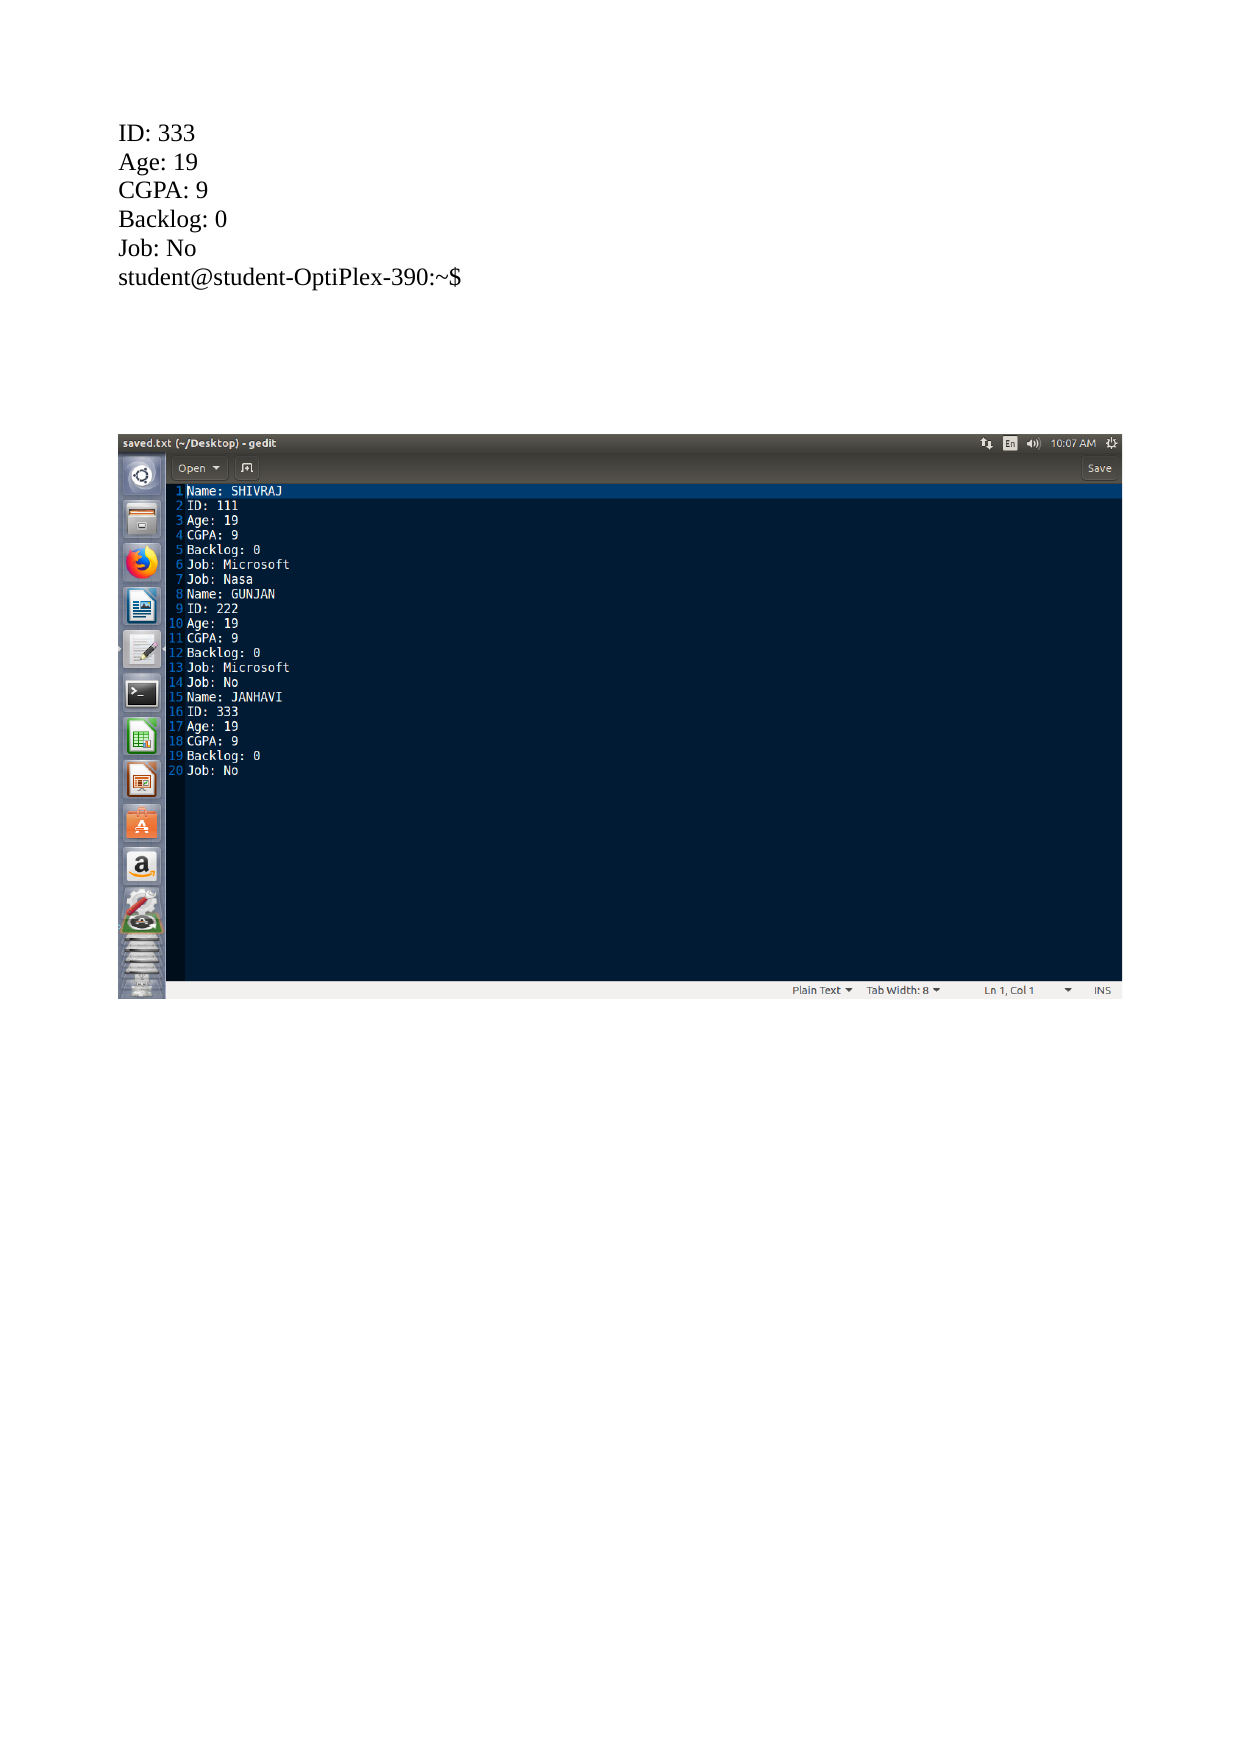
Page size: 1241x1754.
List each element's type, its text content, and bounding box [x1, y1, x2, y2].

text Age: 19 [118, 147, 1122, 176]
text ID: 333 [118, 118, 1122, 147]
picture [118, 434, 1123, 999]
text student@student-OptiPlex-390:~$ [118, 262, 1122, 291]
text CGPA: 9 [118, 176, 1122, 204]
text Backlog: 0 [118, 204, 1122, 233]
text Job: No [118, 233, 1122, 262]
